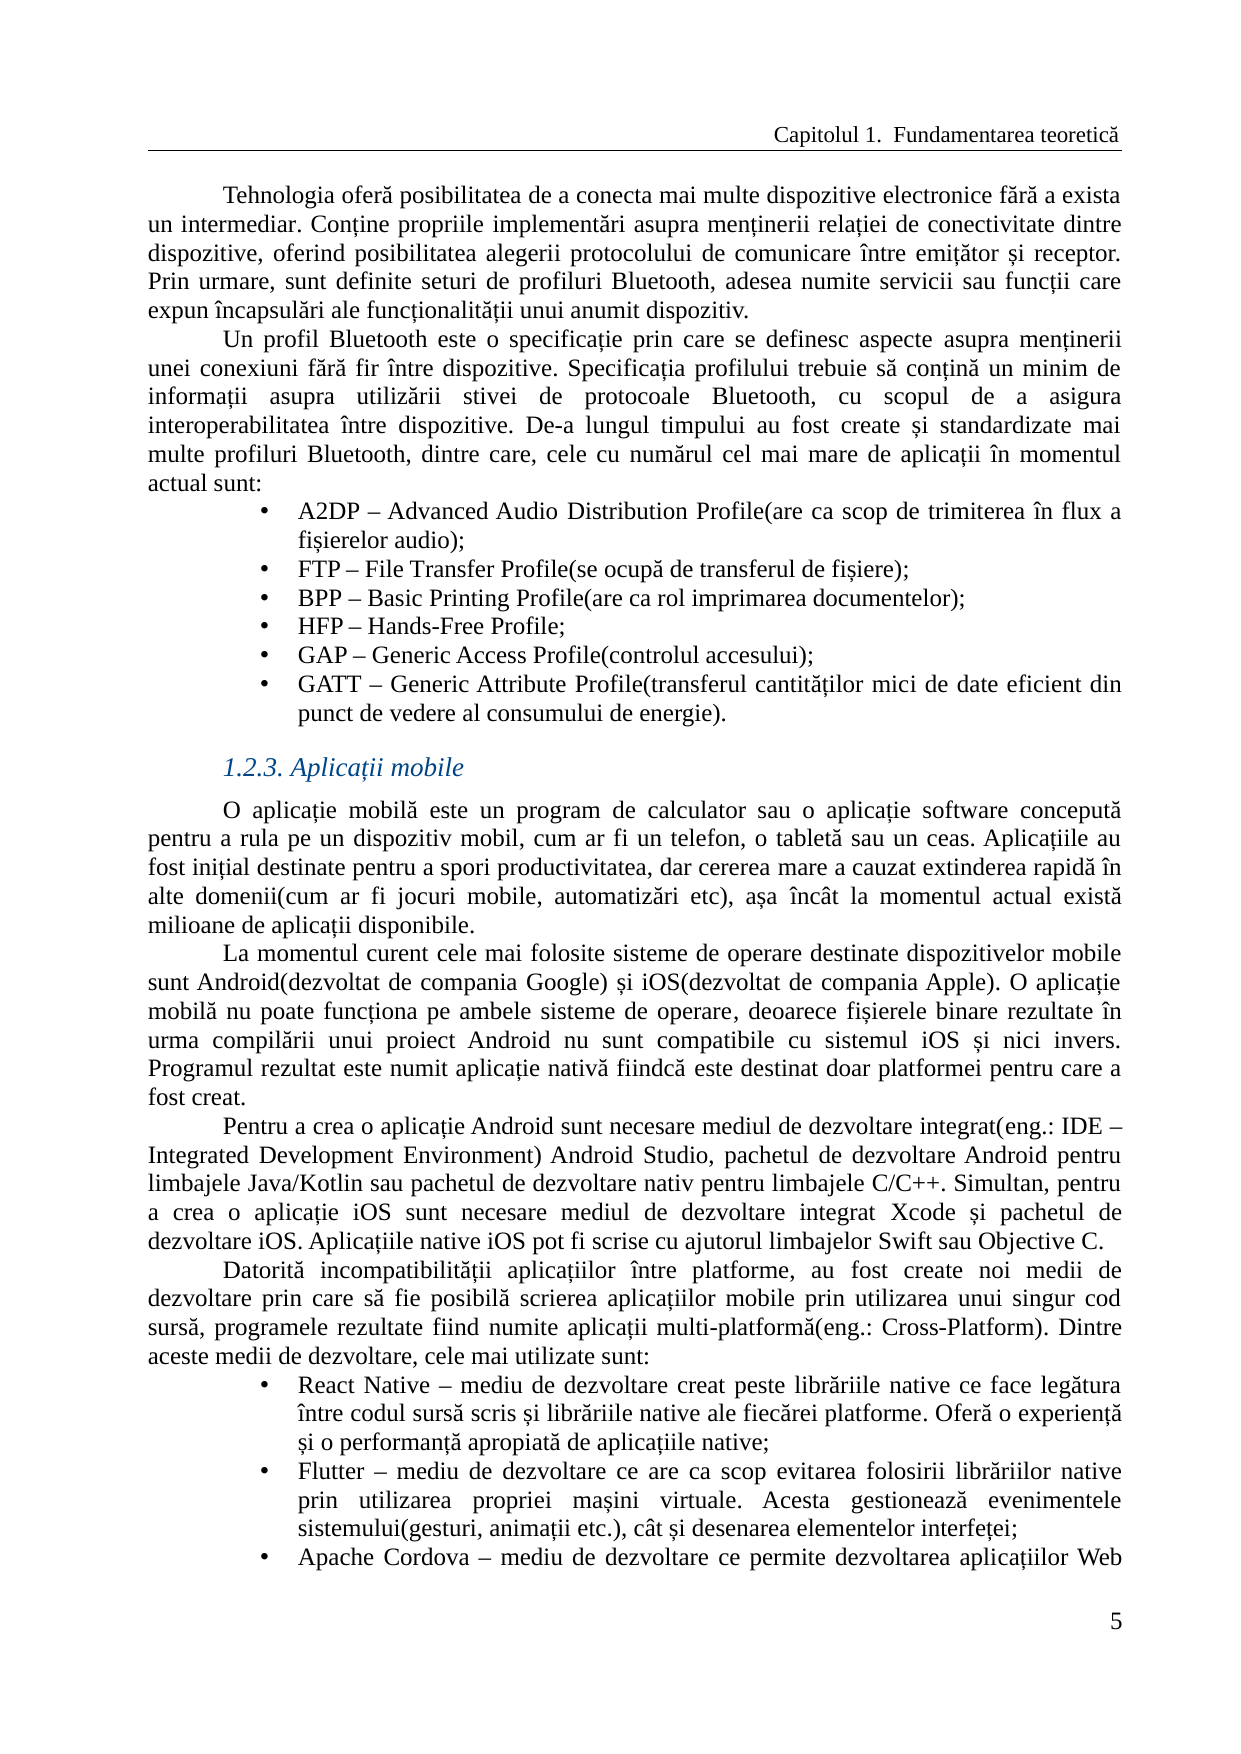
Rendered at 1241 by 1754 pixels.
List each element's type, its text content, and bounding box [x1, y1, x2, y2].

list Flutter – mediu de dezvoltare ce are ca scop evitarea folosirii librăriilor native prin utilizarea propriei mașini virtuale. Acesta gestionează evenimentele sistemului(gesturi, animații etc.), cât și desenarea elementelor interfeței; [260, 1456, 1122, 1542]
text O aplicație mobilă este un program de calculator sau o aplicație software concepută pentru a rula pe un dispozitiv mobil, cum ar fi un telefon, o tabletă sau un ceas. Aplicațiile au fost inițial destinate pentru a spori productivitatea, dar cererea mare a cauzat extinderea rapidă în alte domenii(cum ar fi jocuri mobile, automatizări etc), așa încât la momentul actual există milioane de aplicații disponibile. [148, 795, 1122, 938]
list React Native – mediu de dezvoltare creat peste librăriile native ce face legătura între codul sursă scris și librăriile native ale fiecărei platforme. Oferă o experiență și o performanță apropiată de aplicațiile native; [260, 1370, 1122, 1456]
list Apache Cordova – mediu de dezvoltare ce permite dezvoltarea aplicațiilor Web [260, 1542, 1122, 1571]
list GAP – Generic Access Profile(controlul accesului); [260, 640, 1122, 669]
text La momentul curent cele mai folosite sisteme de operare destinate dispozitivelor mobile sunt Android(dezvoltat de compania Google) și iOS(dezvoltat de compania Apple). O aplicație mobilă nu poate funcționa pe ambele sisteme de operare, deoarece fișierele binare rezultate în urma compilării unui proiect Android nu sunt compatibile cu sistemul iOS și nici invers. Programul rezultat este numit aplicație nativă fiindcă este destinat doar platformei pentru care a fost creat. [148, 938, 1122, 1111]
text Tehnologia oferă posibilitatea de a conecta mai multe dispozitive electronice fără a exista un intermediar. Conține propriile implementări asupra menținerii relației de conectivitate dintre dispozitive, oferind posibilitatea alegerii protocolului de comunicare între emițător și receptor. Prin urmare, sunt definite seturi de profiluri Bluetooth, adesea numite servicii sau funcții care expun încapsulări ale funcționalității unui anumit dispozitiv. [148, 180, 1122, 324]
list BPP – Basic Printing Profile(are ca rol imprimarea documentelor); [260, 583, 1122, 611]
text Datorită incompatibilității aplicațiilor între platforme, au fost create noi medii de dezvoltare prin care să fie posibilă scrierea aplicațiilor mobile prin utilizarea unui singur cod sursă, programele rezultate fiind numite aplicații multi-platformă(eng.: Cross-Platform). Dintre aceste medii de dezvoltare, cele mai utilizate sunt: [148, 1255, 1122, 1370]
list GATT – Generic Attribute Profile(transferul cantităților mici de date eficient din punct de vedere al consumului de energie). [260, 669, 1122, 726]
text Un profil Bluetooth este o specificație prin care se definesc aspecte asupra menținerii unei conexiuni fără fir între dispozitive. Specificația profilului trebuie să conțină un minim de informații asupra utilizării stivei de protocoale Bluetooth, cu scopul de a asigura interoperabilitatea între dispozitive. De-a lungul timpului au fost create și standardizate mai multe profiluri Bluetooth, dintre care, cele cu numărul cel mai mare de aplicații în momentul actual sunt: [148, 324, 1122, 496]
list A2DP – Advanced Audio Distribution Profile(are ca scop de trimiterea în flux a fișierelor audio); [260, 496, 1122, 554]
subtitle Aplicații mobile [223, 751, 1122, 782]
list HFP – Hands-Free Profile; [260, 611, 1122, 640]
text Pentru a crea o aplicație Android sunt necesare mediul de dezvoltare integrat(eng.: IDE – Integrated Development Environment) Android Studio, pachetul de dezvoltare Android pentru limbajele Java/Kotlin sau pachetul de dezvoltare nativ pentru limbajele C/C++. Simultan, pentru a crea o aplicație iOS sunt necesare mediul de dezvoltare integrat Xcode și pachetul de dezvoltare iOS. Aplicațiile native iOS pot fi scrise cu ajutorul limbajelor Swift sau Objective C. [148, 1111, 1122, 1255]
list FTP – File Transfer Profile(se ocupă de transferul de fișiere); [260, 554, 1122, 583]
